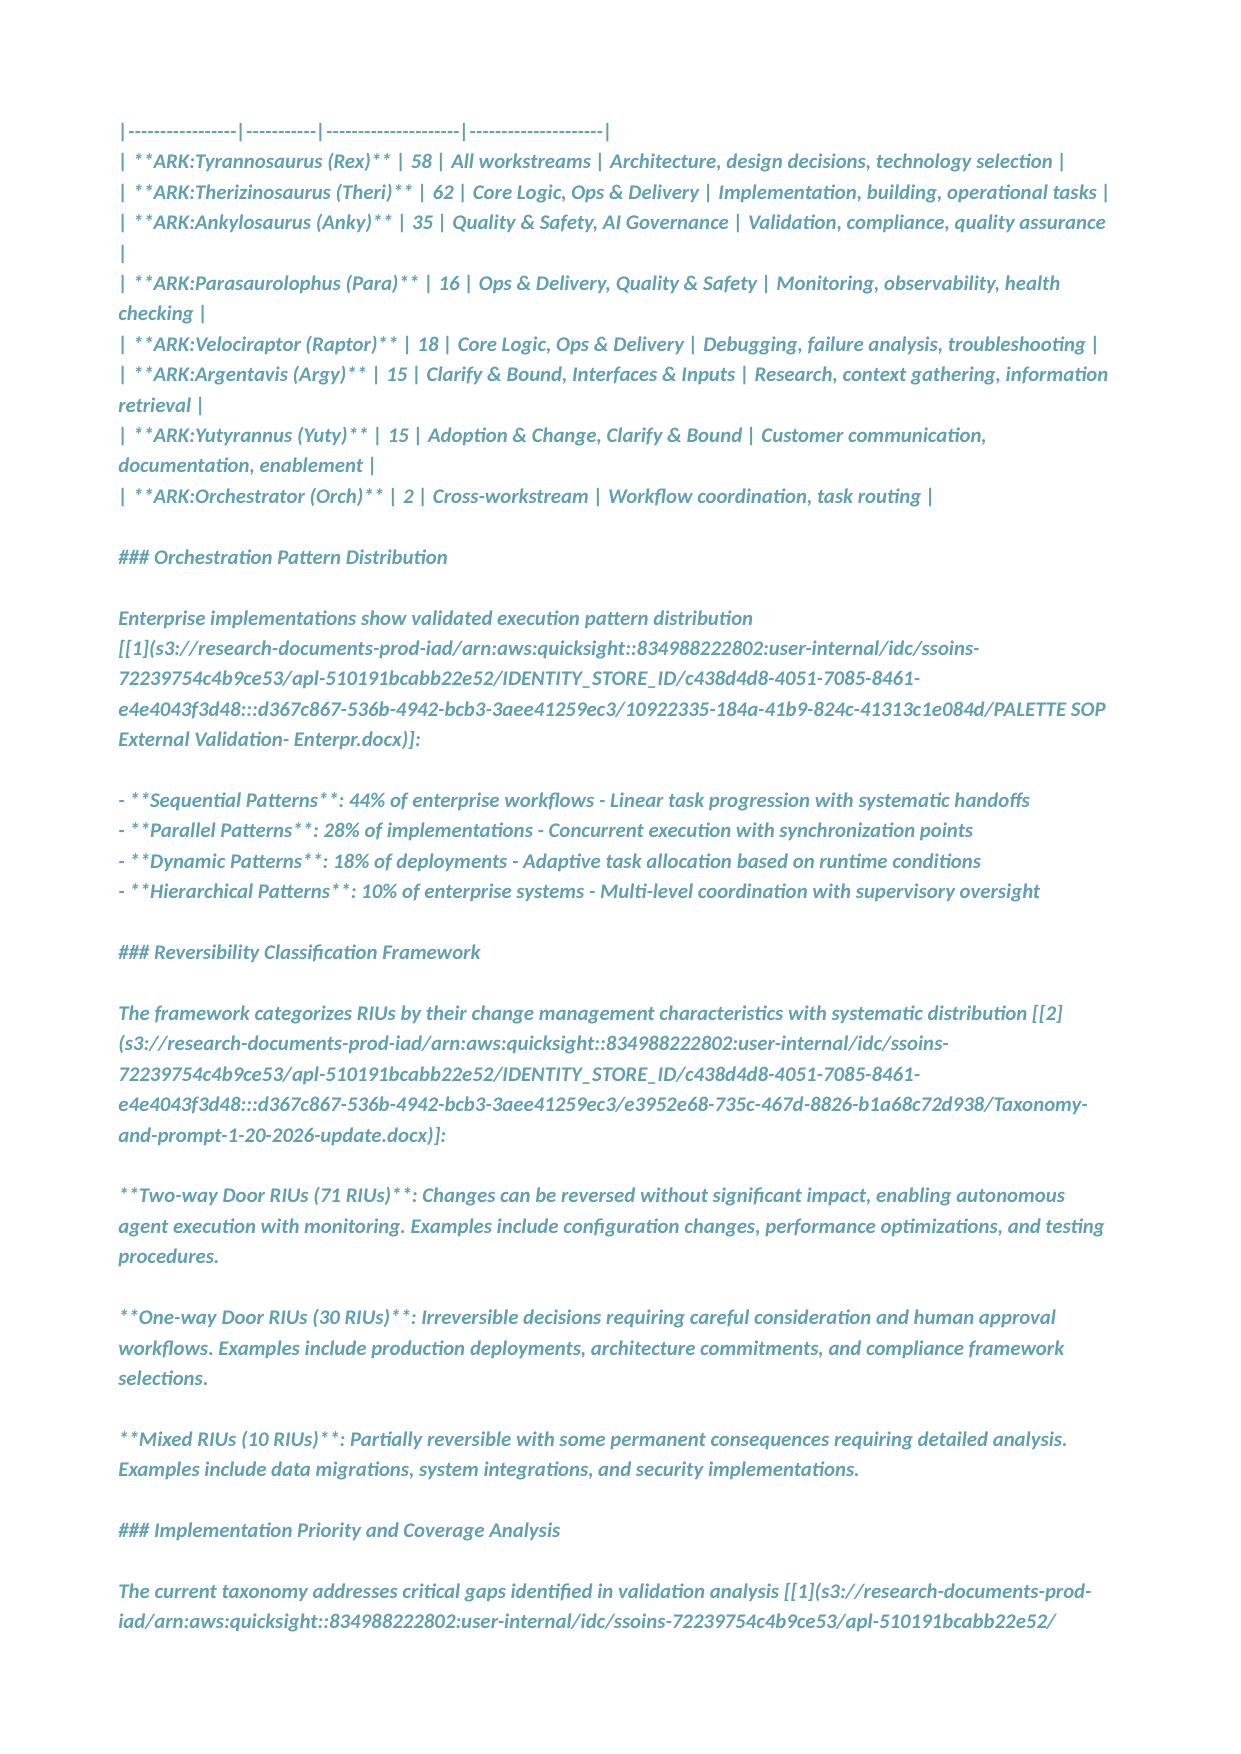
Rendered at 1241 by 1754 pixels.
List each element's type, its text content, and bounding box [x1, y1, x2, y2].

text |-----------------|-----------|---------------------|---------------------| | **ARK:Tyrannosaurus (Rex)** | 58 | All workstreams | Architecture, design decisions, technology selection | | **ARK:Therizinosaurus (Theri)** | 62 | Core Logic, Ops & Delivery | Implementation, building, operational tasks | | **ARK:Ankylosaurus (Anky)** | 35 | Quality & Safety, AI Governance | Validation, compliance, quality assurance | | **ARK:Parasaurolophus (Para)** | 16 | Ops & Delivery, Quality & Safety | Monitoring, observability, health checking | | **ARK:Velociraptor (Raptor)** | 18 | Core Logic, Ops & Delivery | Debugging, failure analysis, troubleshooting | | **ARK:Argentavis (Argy)** | 15 | Clarify & Bound, Interfaces & Inputs | Research, context gathering, information retrieval | | **ARK:Yutyrannus (Yuty)** | 15 | Adoption & Change, Clarify & Bound | Customer communication, documentation, enablement | | **ARK:Orchestrator (Orch)** | 2 | Cross-workstream | Workflow coordination, task routing | ### Orchestration Pattern Distribution Enterprise implementations show validated execution pattern distribution [[1](s3://research-documents-prod-iad/arn:aws:quicksight::834988222802:user-internal/idc/ssoins-72239754c4b9ce53/apl-510191bcabb22e52/IDENTITY_STORE_ID/c438d4d8-4051-7085-8461-e4e4043f3d48:::d367c867-536b-4942-bcb3-3aee41259ec3/10922335-184a-41b9-824c-41313c1e084d/PALETTE SOP External Validation- Enterpr.docx)]: - **Sequential Patterns**: 44% of enterprise workflows - Linear task progression with systematic handoffs - **Parallel Patterns**: 28% of implementations - Concurrent execution with synchronization points - **Dynamic Patterns**: 18% of deployments - Adaptive task allocation based on runtime conditions - **Hierarchical Patterns**: 10% of enterprise systems - Multi-level coordination with supervisory oversight ### Reversibility Classification Framework The framework categorizes RIUs by their change management characteristics with systematic distribution [[2](s3://research-documents-prod-iad/arn:aws:quicksight::834988222802:user-internal/idc/ssoins-72239754c4b9ce53/apl-510191bcabb22e52/IDENTITY_STORE_ID/c438d4d8-4051-7085-8461-e4e4043f3d48:::d367c867-536b-4942-bcb3-3aee41259ec3/e3952e68-735c-467d-8826-b1a68c72d938/Taxonomy-and-prompt-1-20-2026-update.docx)]: **Two-way Door RIUs (71 RIUs)**: Changes can be reversed without significant impact, enabling autonomous agent execution with monitoring. Examples include configuration changes, performance optimizations, and testing procedures. **One-way Door RIUs (30 RIUs)**: Irreversible decisions requiring careful consideration and human approval workflows. Examples include production deployments, architecture commitments, and compliance framework selections. **Mixed RIUs (10 RIUs)**: Partially reversible with some permanent consequences requiring detailed analysis. Examples include data migrations, system integrations, and security implementations. ### Implementation Priority and Coverage Analysis The current taxonomy addresses critical gaps identified in validation analysis [[1](s3://research-documents-prod-iad/arn:aws:quicksight::834988222802:user-internal/idc/ssoins-72239754c4b9ce53/apl-510191bcabb22e52/ [118, 118, 1122, 1634]
